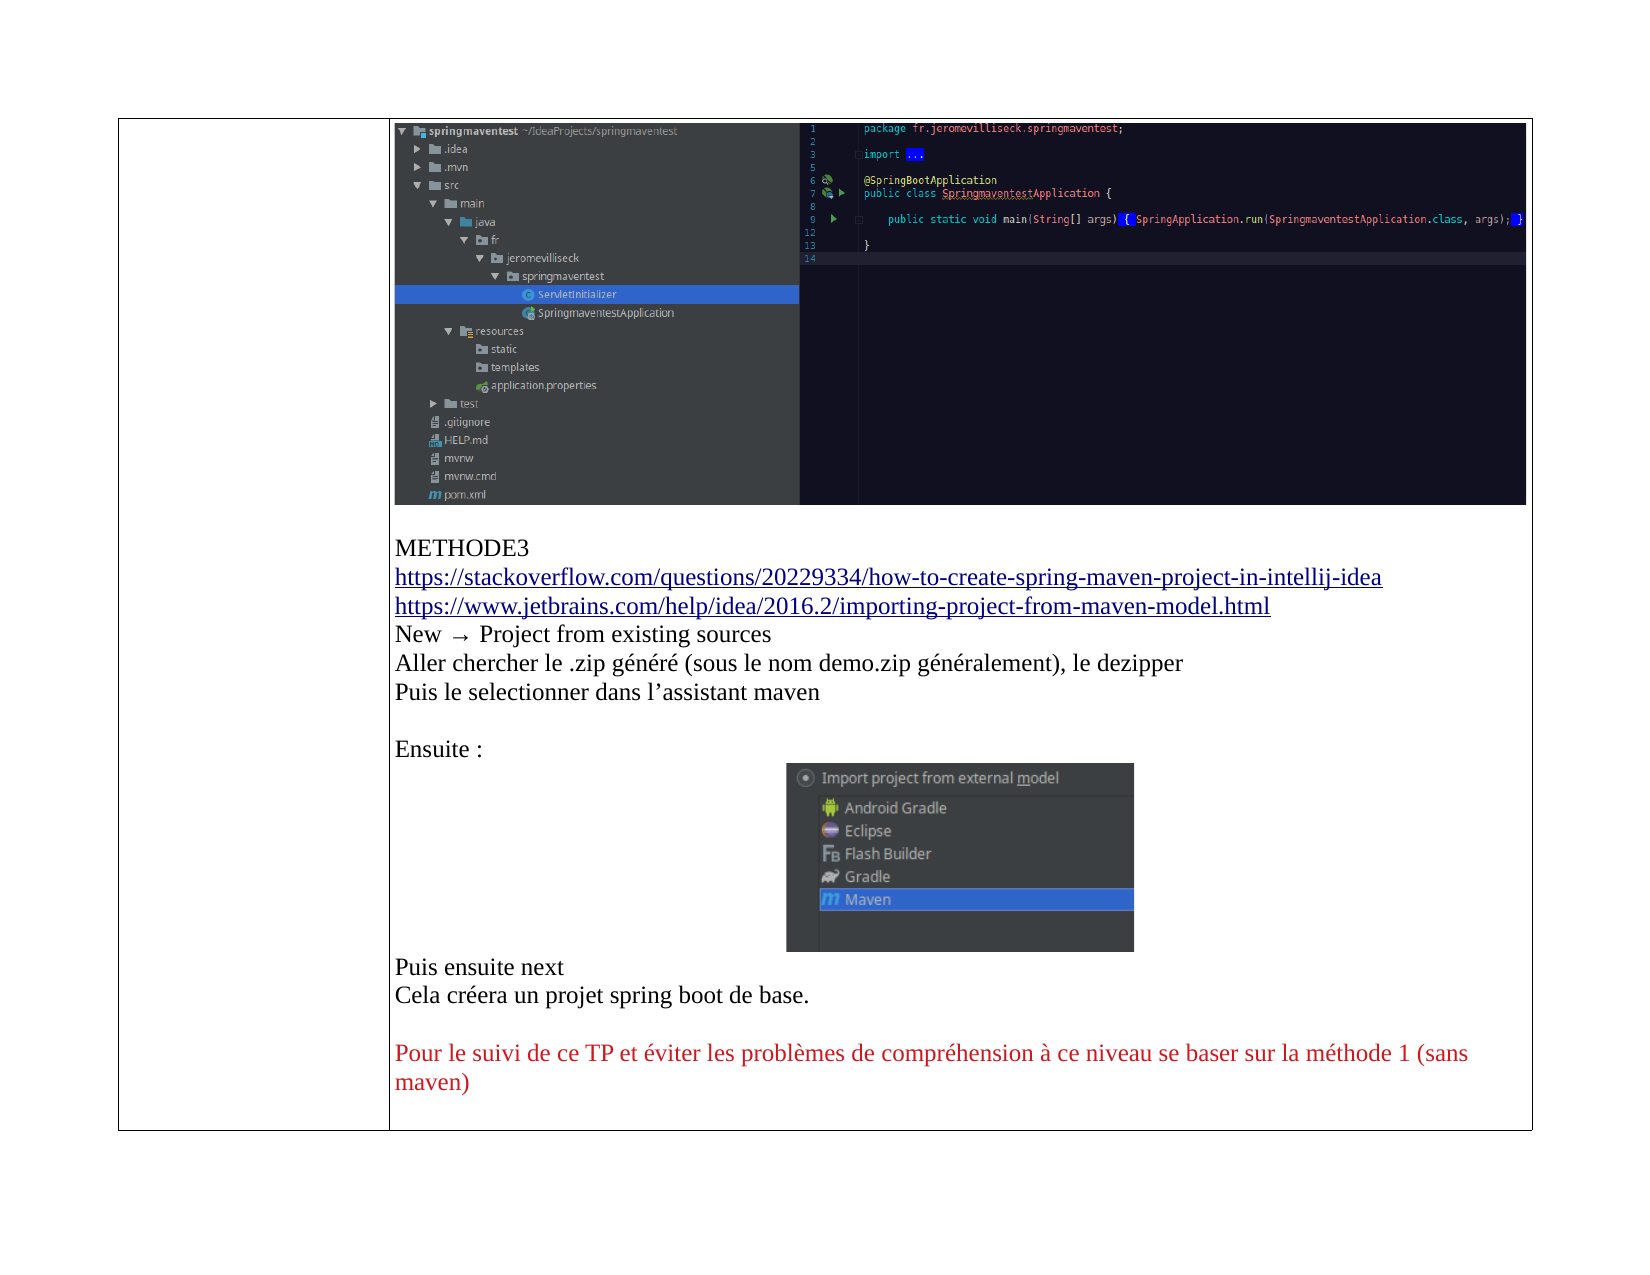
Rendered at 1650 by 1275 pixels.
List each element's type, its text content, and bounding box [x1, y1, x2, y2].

picture [394, 123, 1527, 505]
table_cell METHODE3 https://stackoverflow.com/questions/20229334/how-to-create-spring-maven-project-in-intellij-idea https://www.jetbrains.com/help/idea/2016.2/importing-project-from-maven-model.html New → Project from existing sources Aller chercher le .zip généré (sous le nom demo.zip généralement), le dezipper Puis le selectionner dans l’assistant maven Ensuite : Puis ensuite next Cela créera un projet spring boot de base. Pour le suivi de ce TP et éviter les problèmes de compréhension à ce niveau se baser sur la méthode 1 (sans maven) [390, 119, 1532, 1130]
picture [786, 763, 1135, 952]
table_cell [119, 119, 389, 1130]
